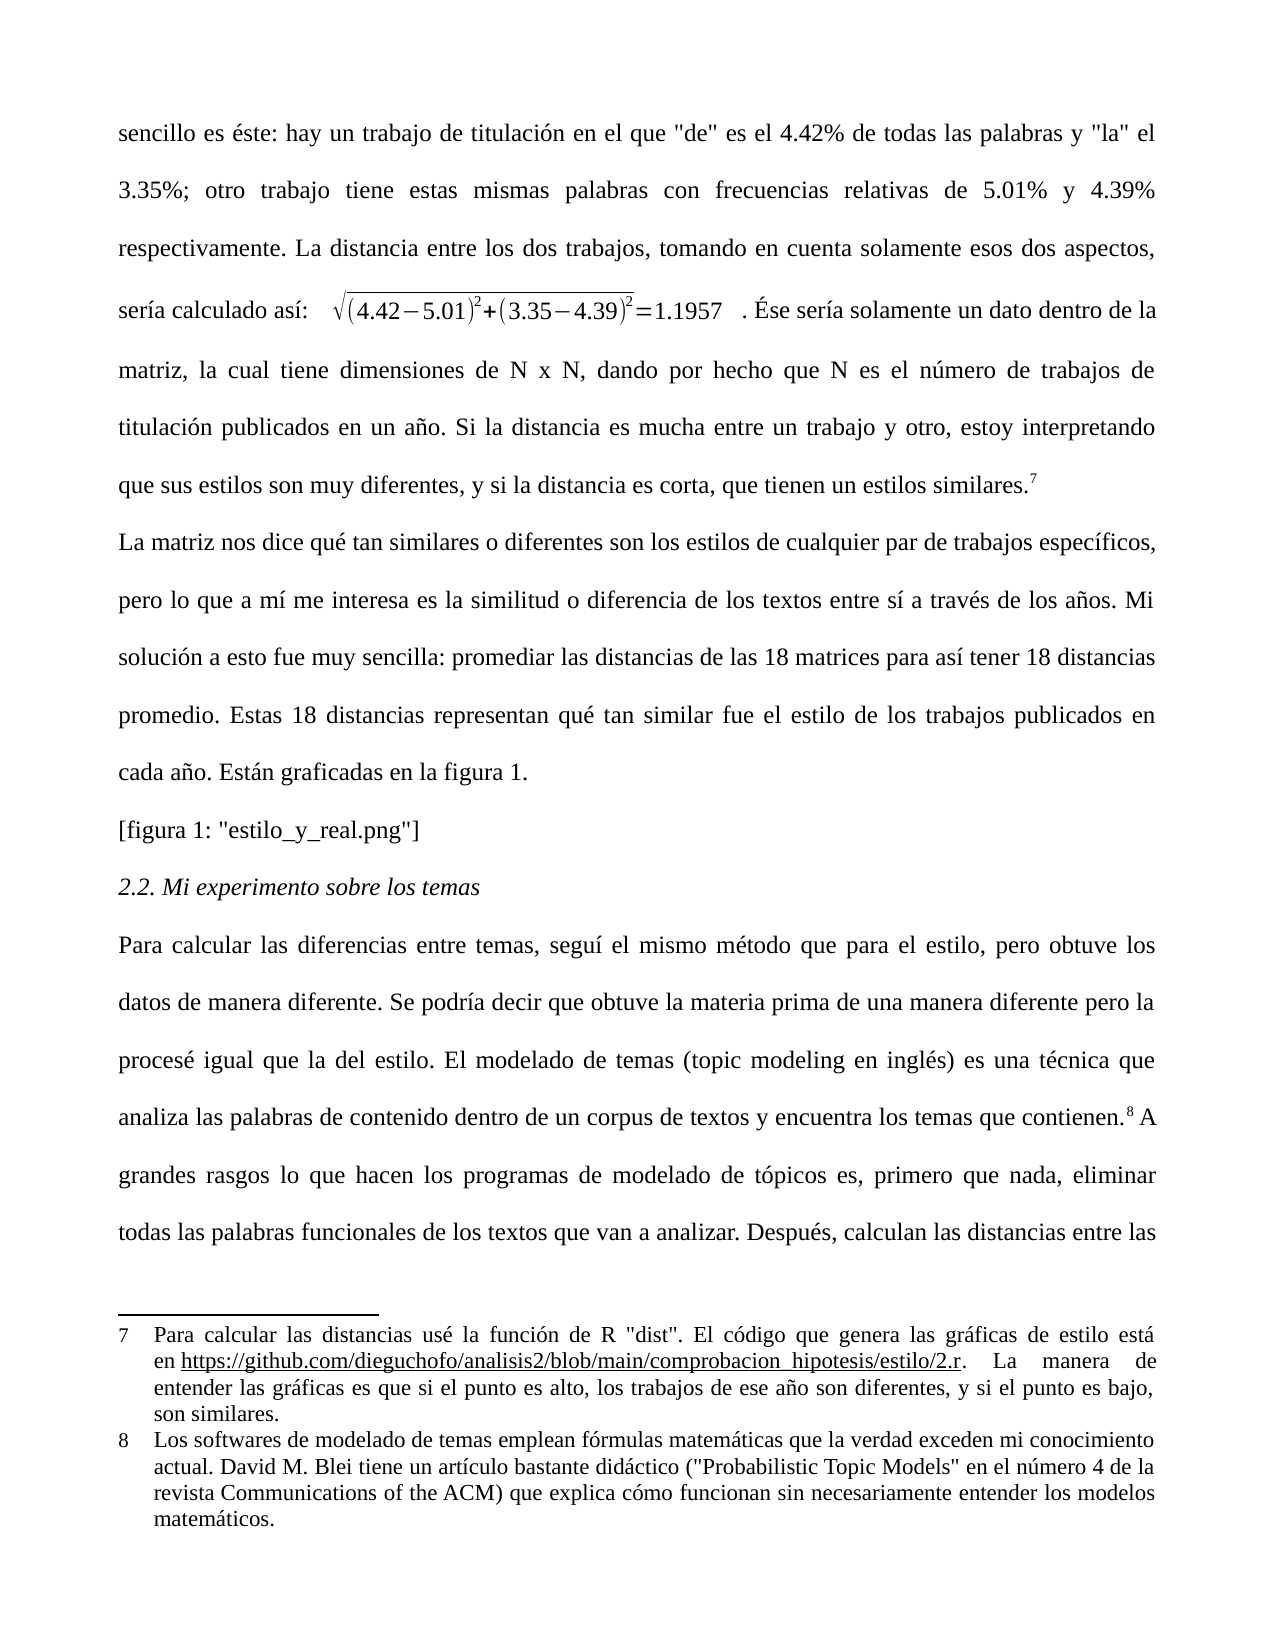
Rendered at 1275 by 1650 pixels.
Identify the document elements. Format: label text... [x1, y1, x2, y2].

text Para calcular las distancias usé la función de R "dist". El código que genera las gráficas de estilo está en https://github.com/dieguchofo/analisis2/blob/main/comprobacion_hipotesis/estilo/2.r. La manera de entender las gráficas es que si el punto es alto, los trabajos de ese año son diferentes, y si el punto es bajo, son similares. [118, 1321, 1157, 1426]
text Para calcular las diferencias entre temas, seguí el mismo método que para el estilo, pero obtuve los datos de manera diferente. Se podría decir que obtuve la materia prima de una manera diferente pero la procesé igual que la del estilo. El modelado de temas (topic modeling en inglés) es una técnica que analiza las palabras de contenido dentro de un corpus de textos y encuentra los temas que contienen. A grandes rasgos lo que hacen los programas de modelado de tópicos es, primero que nada, eliminar todas las palabras funcionales de los textos que van a analizar. Después, calculan las distancias entre las [118, 930, 1157, 1246]
text La matriz nos dice qué tan similares o diferentes son los estilos de cualquier par de trabajos específicos, pero lo que a mí me interesa es la similitud o diferencia de los textos entre sí a través de los años. Mi solución a esto fue muy sencilla: promediar las distancias de las 18 matrices para así tener 18 distancias promedio. Estas 18 distancias representan qué tan similar fue el estilo de los trabajos publicados en cada año. Están graficadas en la figura 1. [118, 527, 1157, 786]
text Los softwares de modelado de temas emplean fórmulas matemáticas que la verdad exceden mi conocimiento actual. David M. Blei tiene un artículo bastante didáctico ("Probabilistic Topic Models" en el número 4 de la revista Communications of the ACM) que explica cómo funcionan sin necesariamente entender los modelos matemáticos. [118, 1426, 1157, 1532]
subtitle 2.2. Mi experimento sobre los temas [118, 872, 1157, 901]
text Al final de mi investigación quedé con una gráfica que muestra la evolución del estilo de los trabajos de titulación del año 2006 al año 2023. Mejor dicho, muestra qué tan similares o diferentes entre sí son los trabajos de cada año. El proceso para obtenerla fue el siguiente. El paquete de R "Stylo" tiene muchas funciones. Una de ellas es que produce una tabla con las frecuencias relativas de las 5,000 palabras más comunes de un corpus de textos; cada fila es una palabra y cada columna es un texto. [FOTO DE UNA SECCIÓN DE LA TABLA] Hice esto con los 492 trabajos que conseguí y resultó la tabla que está en https://github.com/dieguchofo/analisis2/blob/main/comprobacion_hipotesis/estilo/table_with_frequencies.txt. Lo que hice después fue dividir la tabla por año de publicación, de manera que ahora tenía 18 tablas, una por cada año. Para cada una de esas tablas, calculé lo que se llama una matriz de distancias, que es una tabla con las distancias entre cada uno de los puntos. Un ejemplo muy sencillo es éste: hay un trabajo de titulación en el que "de" es el 4.42% de todas las palabras y "la" el 3.35%; otro trabajo tiene estas mismas palabras con frecuencias relativas de 5.01% y 4.39% respectivamente. La distancia entre los dos trabajos, tomando en cuenta solamente esos dos aspectos, sería calculado así: . Ése sería solamente un dato dentro de la matriz, la cual tiene dimensiones de N x N, dando por hecho que N es el número de trabajos de titulación publicados en un año. Si la distancia es mucha entre un trabajo y otro, estoy interpretando que sus estilos son muy diferentes, y si la distancia es corta, que tienen un estilos similares. [118, 118, 1157, 499]
text [figura 1: "estilo_y_real.png"] [118, 815, 1157, 844]
